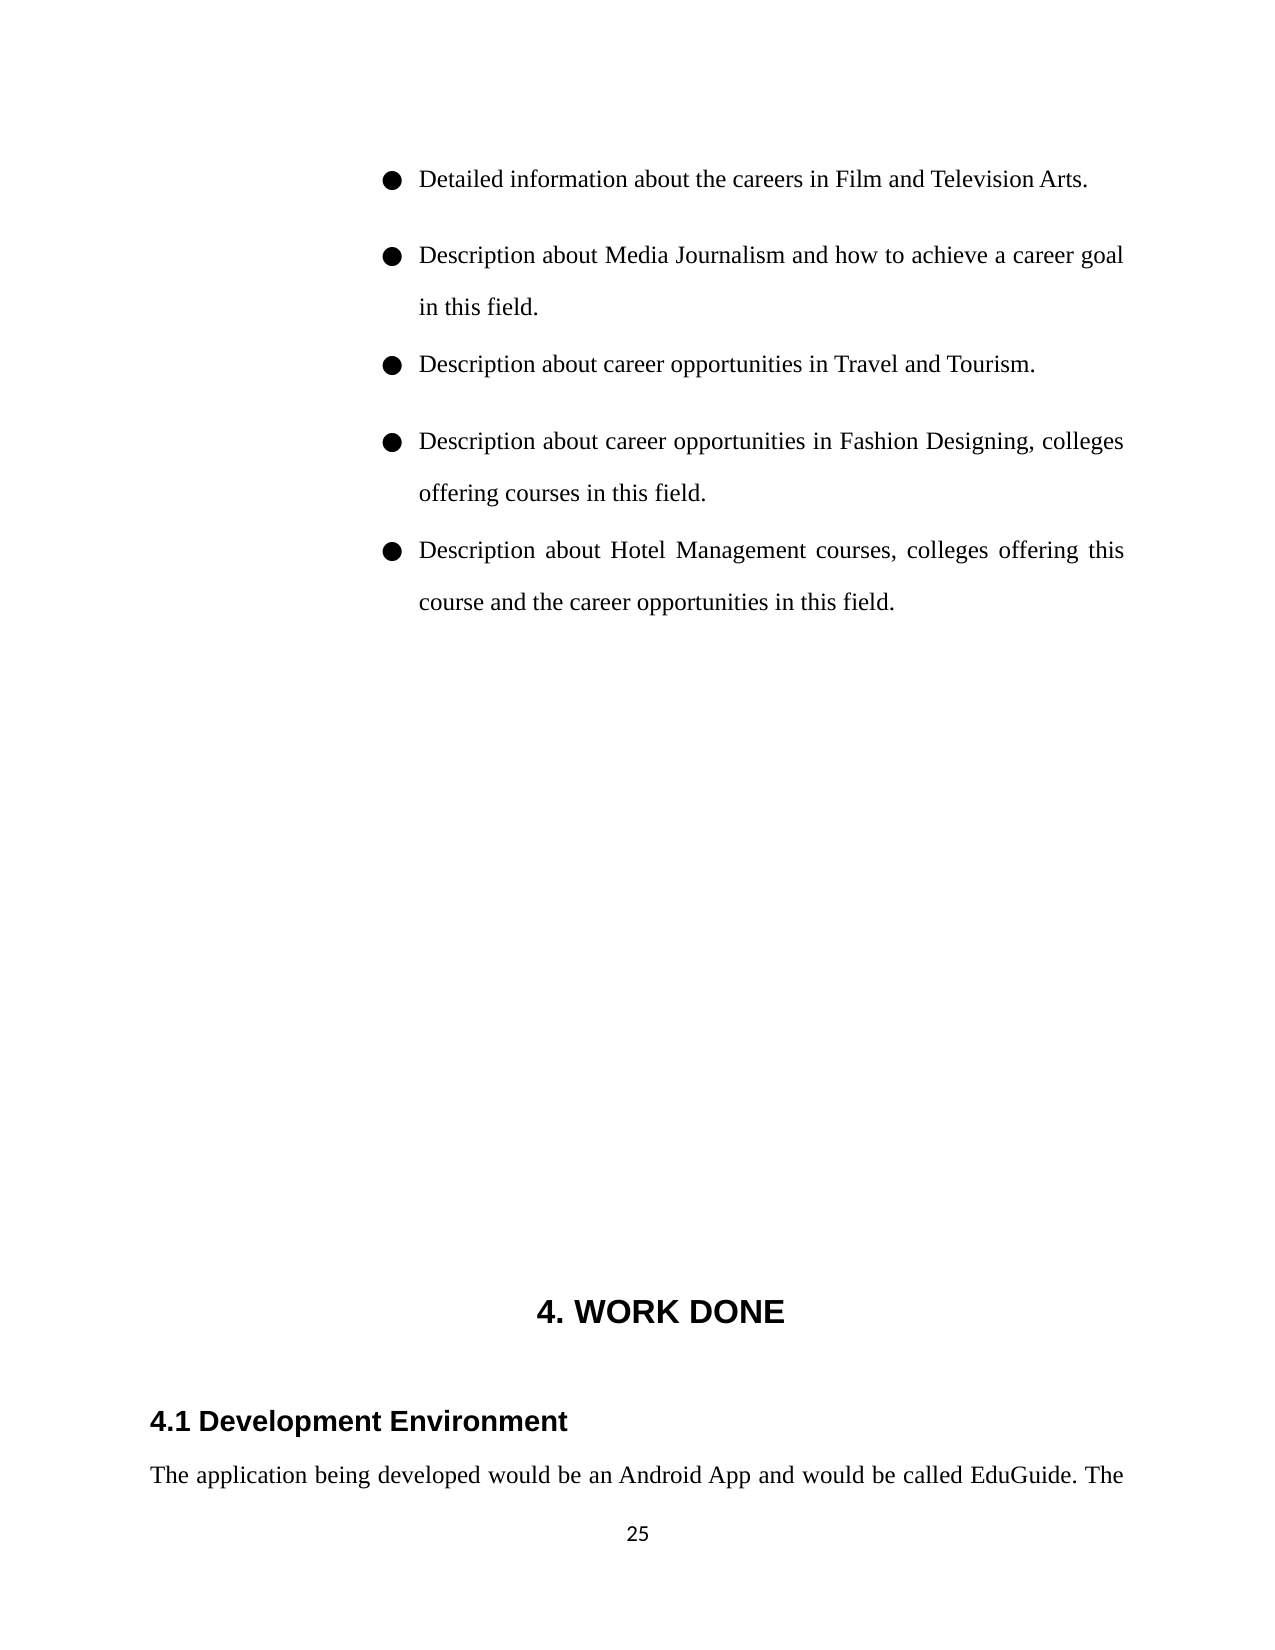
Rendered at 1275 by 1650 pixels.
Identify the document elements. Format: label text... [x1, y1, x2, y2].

text 4.1 Development Environment [150, 1404, 1125, 1438]
list Description about career opportunities in Travel and Tourism. [381, 336, 1125, 387]
text The application being developed would be an Android App and would be called EduGuide. The [150, 1460, 1125, 1489]
list Detailed information about the careers in Film and Television Arts. [381, 150, 1125, 201]
list Description about Hotel Management courses, colleges offering this course and the career opportunities in this field. [381, 521, 1125, 616]
list Description about career opportunities in Fashion Designing, colleges offering courses in this field. [381, 412, 1125, 507]
list WORK DONE [197, 1292, 1125, 1331]
list Description about Media Journalism and how to achieve a career goal in this field. [381, 227, 1125, 321]
